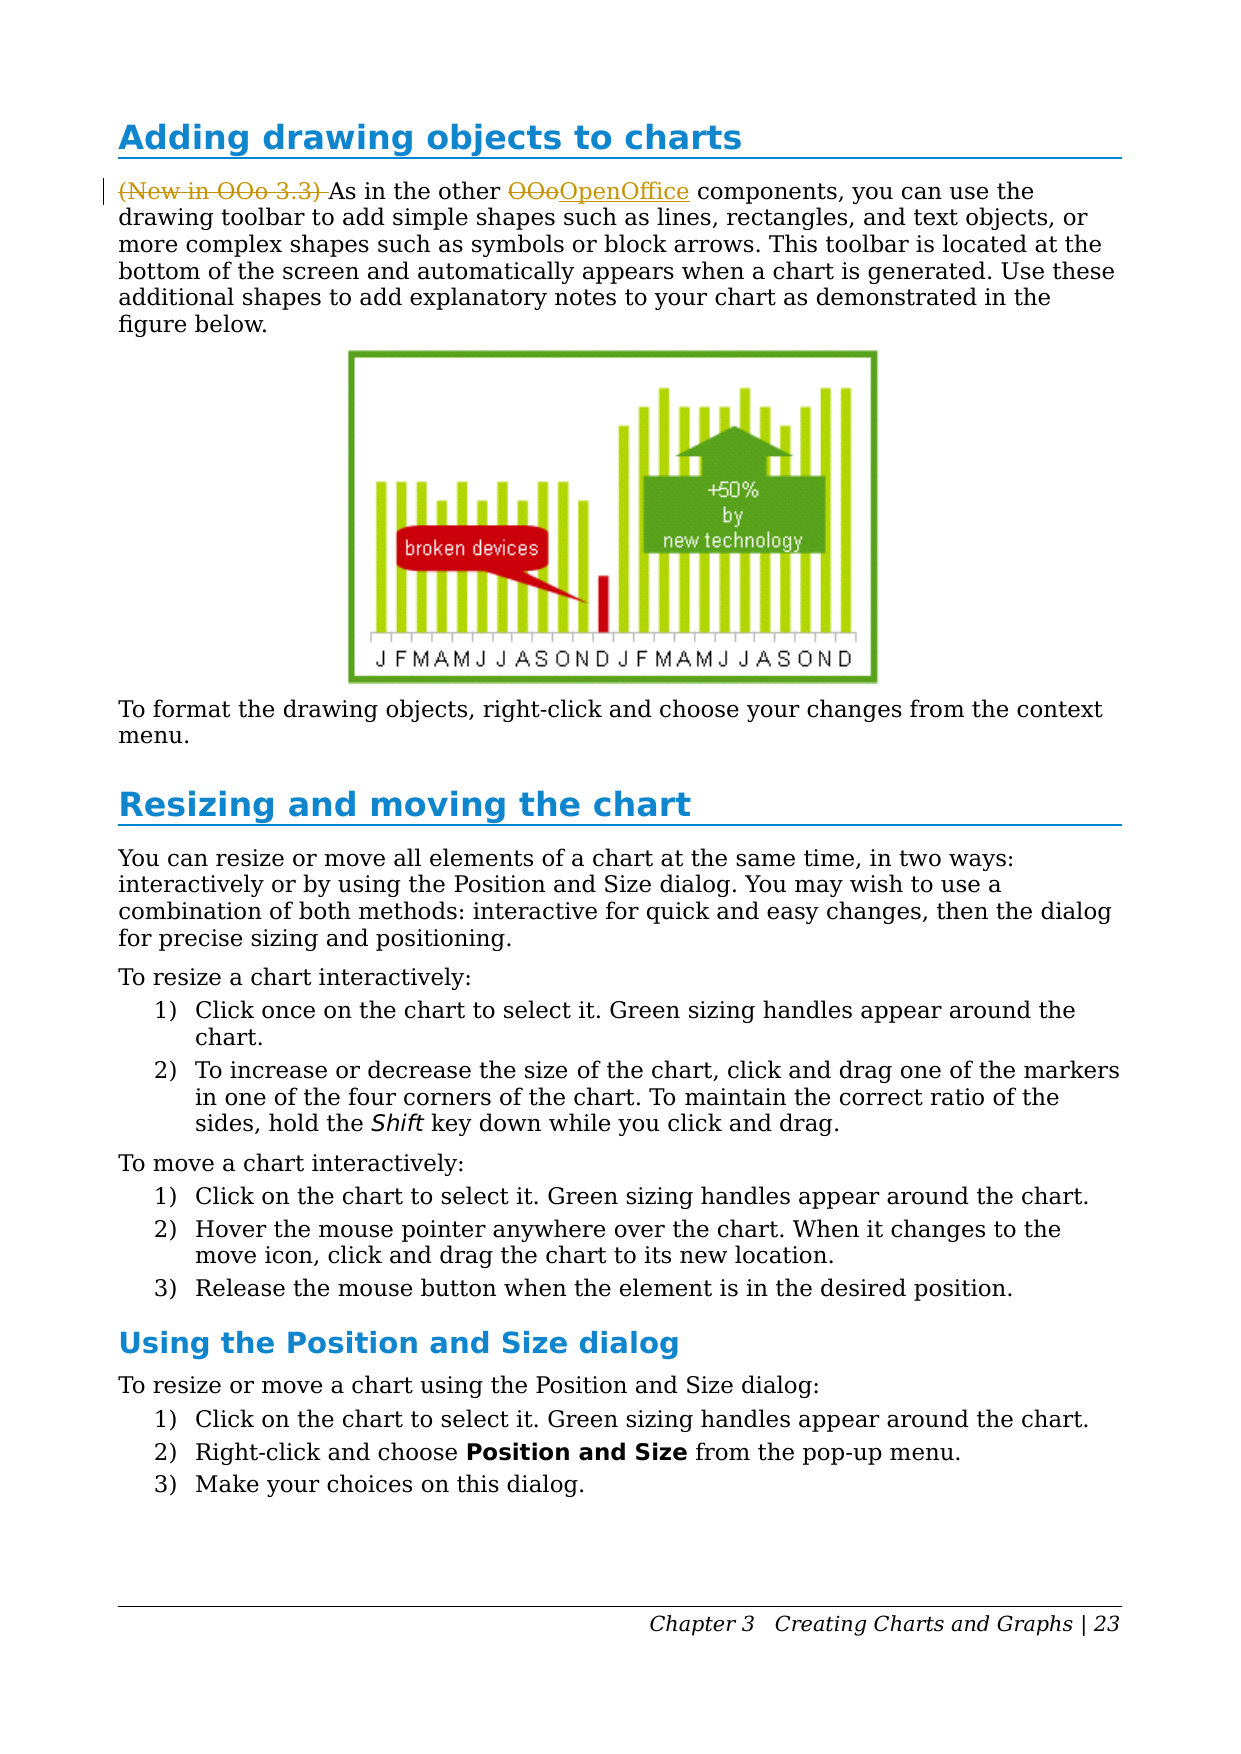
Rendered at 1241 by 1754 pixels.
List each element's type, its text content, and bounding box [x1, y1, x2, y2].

list Click on the chart to select it. Green sizing handles appear around the chart. [177, 1406, 1122, 1432]
list To resize a chart interactively: [118, 964, 1122, 991]
subtitle Adding drawing objects to charts [118, 118, 1122, 157]
picture [347, 350, 893, 684]
list To move a chart interactively: [118, 1150, 1122, 1176]
subtitle Resizing and moving the chart [118, 785, 1122, 824]
text As in the other OpenOffice components, you can use the drawing toolbar to add simple shapes such as lines, rectangles, and text objects, or more complex shapes such as symbols or block arrows. This toolbar is located at the bottom of the screen and automatically appears when a chart is generated. Use these additional shapes to add explanatory notes to your chart as demonstrated in the figure below. [118, 178, 1122, 338]
subtitle Using the Position and Size dialog [118, 1326, 1122, 1360]
list Right-click and choose Position and Size from the pop-up menu. [177, 1439, 1122, 1465]
text To format the drawing objects, right-click and choose your changes from the context menu. [118, 696, 1122, 749]
list Hover the mouse pointer anywhere over the chart. When it changes to the move icon, click and drag the chart to its new location. [177, 1216, 1122, 1269]
list Make your choices on this dialog. [177, 1472, 1122, 1498]
text You can resize or move all elements of a chart at the same time, in two ways: interactively or by using the Position and Size dialog. You may wish to use a combination of both methods: interactive for quick and easy changes, then the dialog for precise sizing and positioning. [118, 845, 1122, 952]
list To resize or move a chart using the Position and Size dialog: [118, 1373, 1122, 1399]
list Click on the chart to select it. Green sizing handles appear around the chart. [177, 1183, 1122, 1209]
list To increase or decrease the size of the chart, click and drag one of the markers in one of the four corners of the chart. To maintain the correct ratio of the sides, hold the Shift key down while you click and drag. [177, 1057, 1122, 1137]
list Click once on the chart to select it. Green sizing handles appear around the chart. [177, 997, 1122, 1051]
list Release the mouse button when the element is in the desired position. [177, 1275, 1122, 1302]
